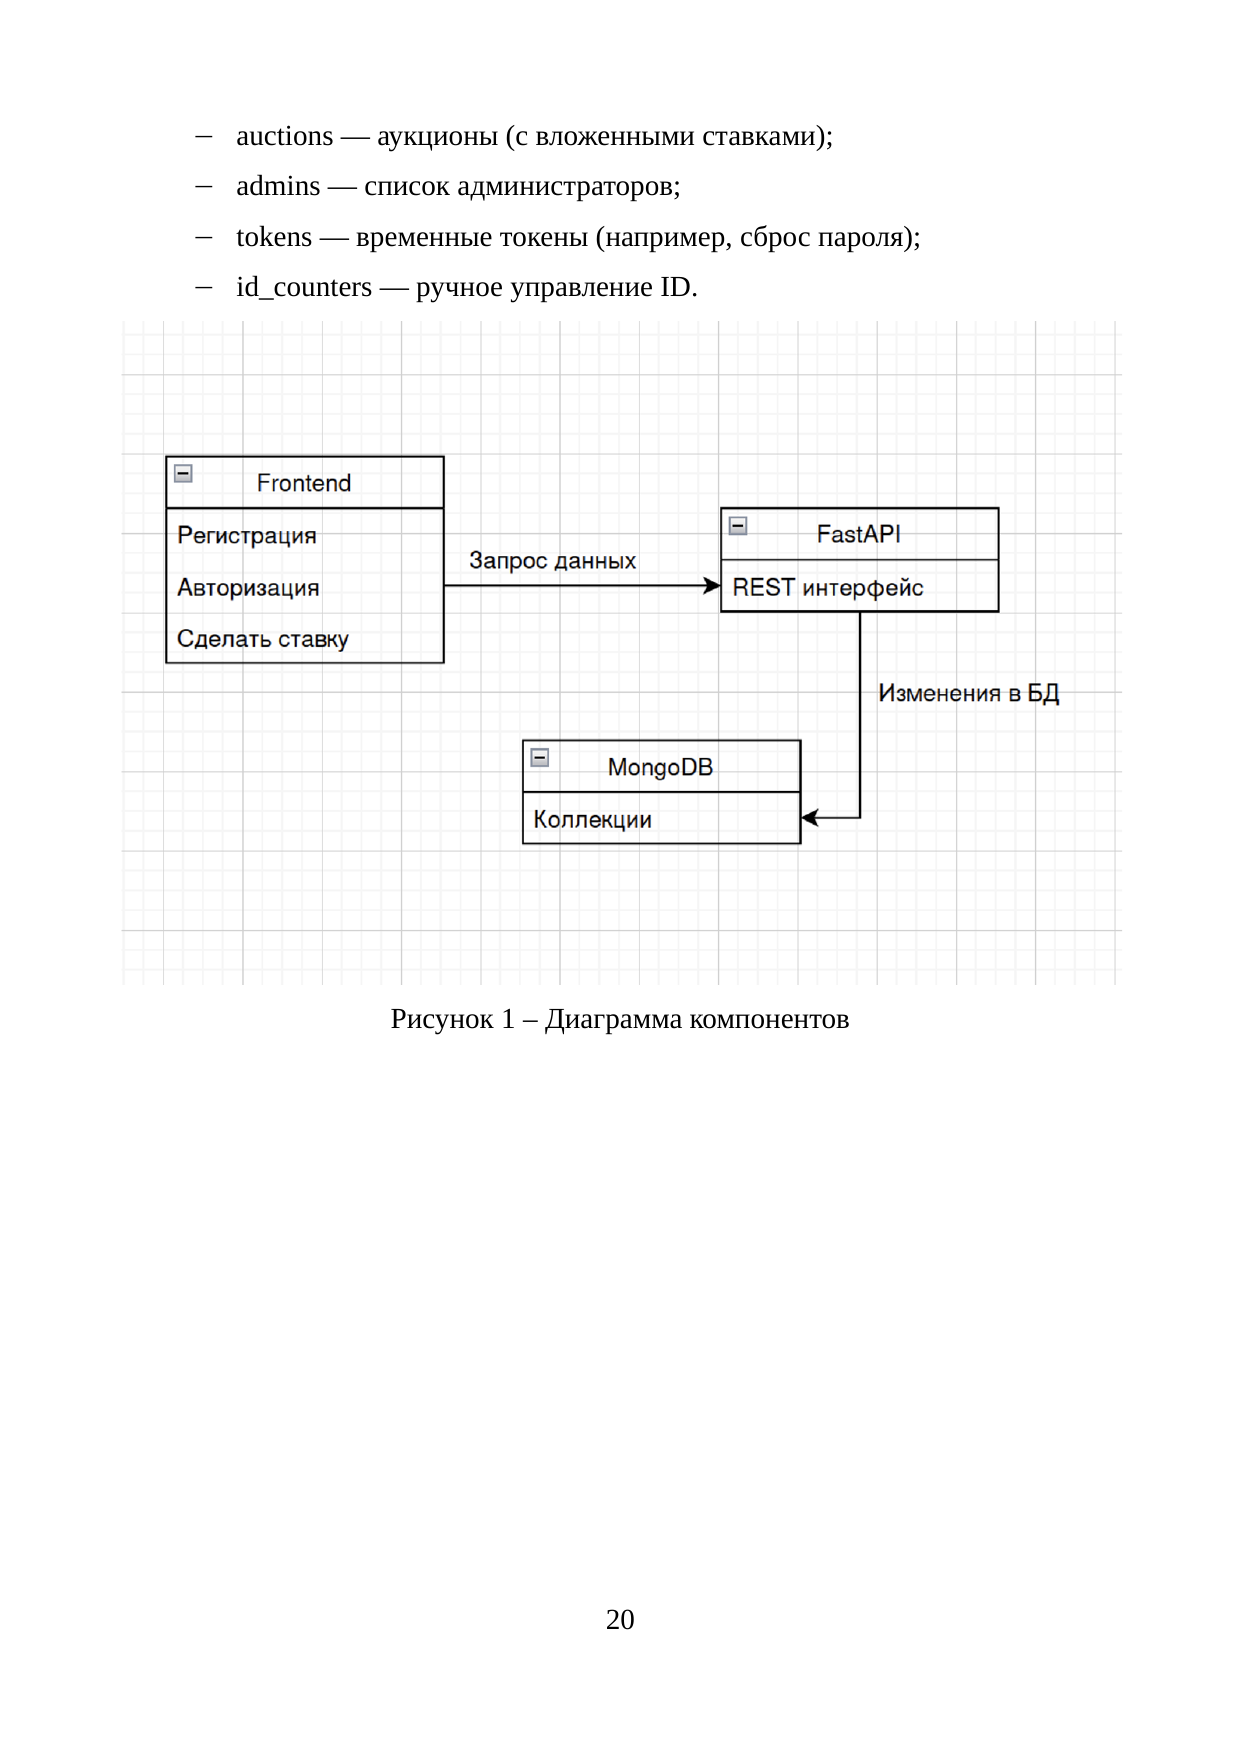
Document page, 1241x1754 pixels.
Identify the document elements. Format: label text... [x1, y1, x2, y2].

picture [118, 319, 1123, 985]
list auctions — аукционы (с вложенными ставками); [118, 118, 1122, 152]
list admins — список администраторов; [118, 168, 1122, 202]
list tokens — временные токены (например, сброс пароля); [118, 219, 1122, 253]
list id_counters — ручное управление ID. [118, 269, 1122, 303]
text Рисунок 1 – Диаграмма компонентов [118, 1001, 1122, 1035]
